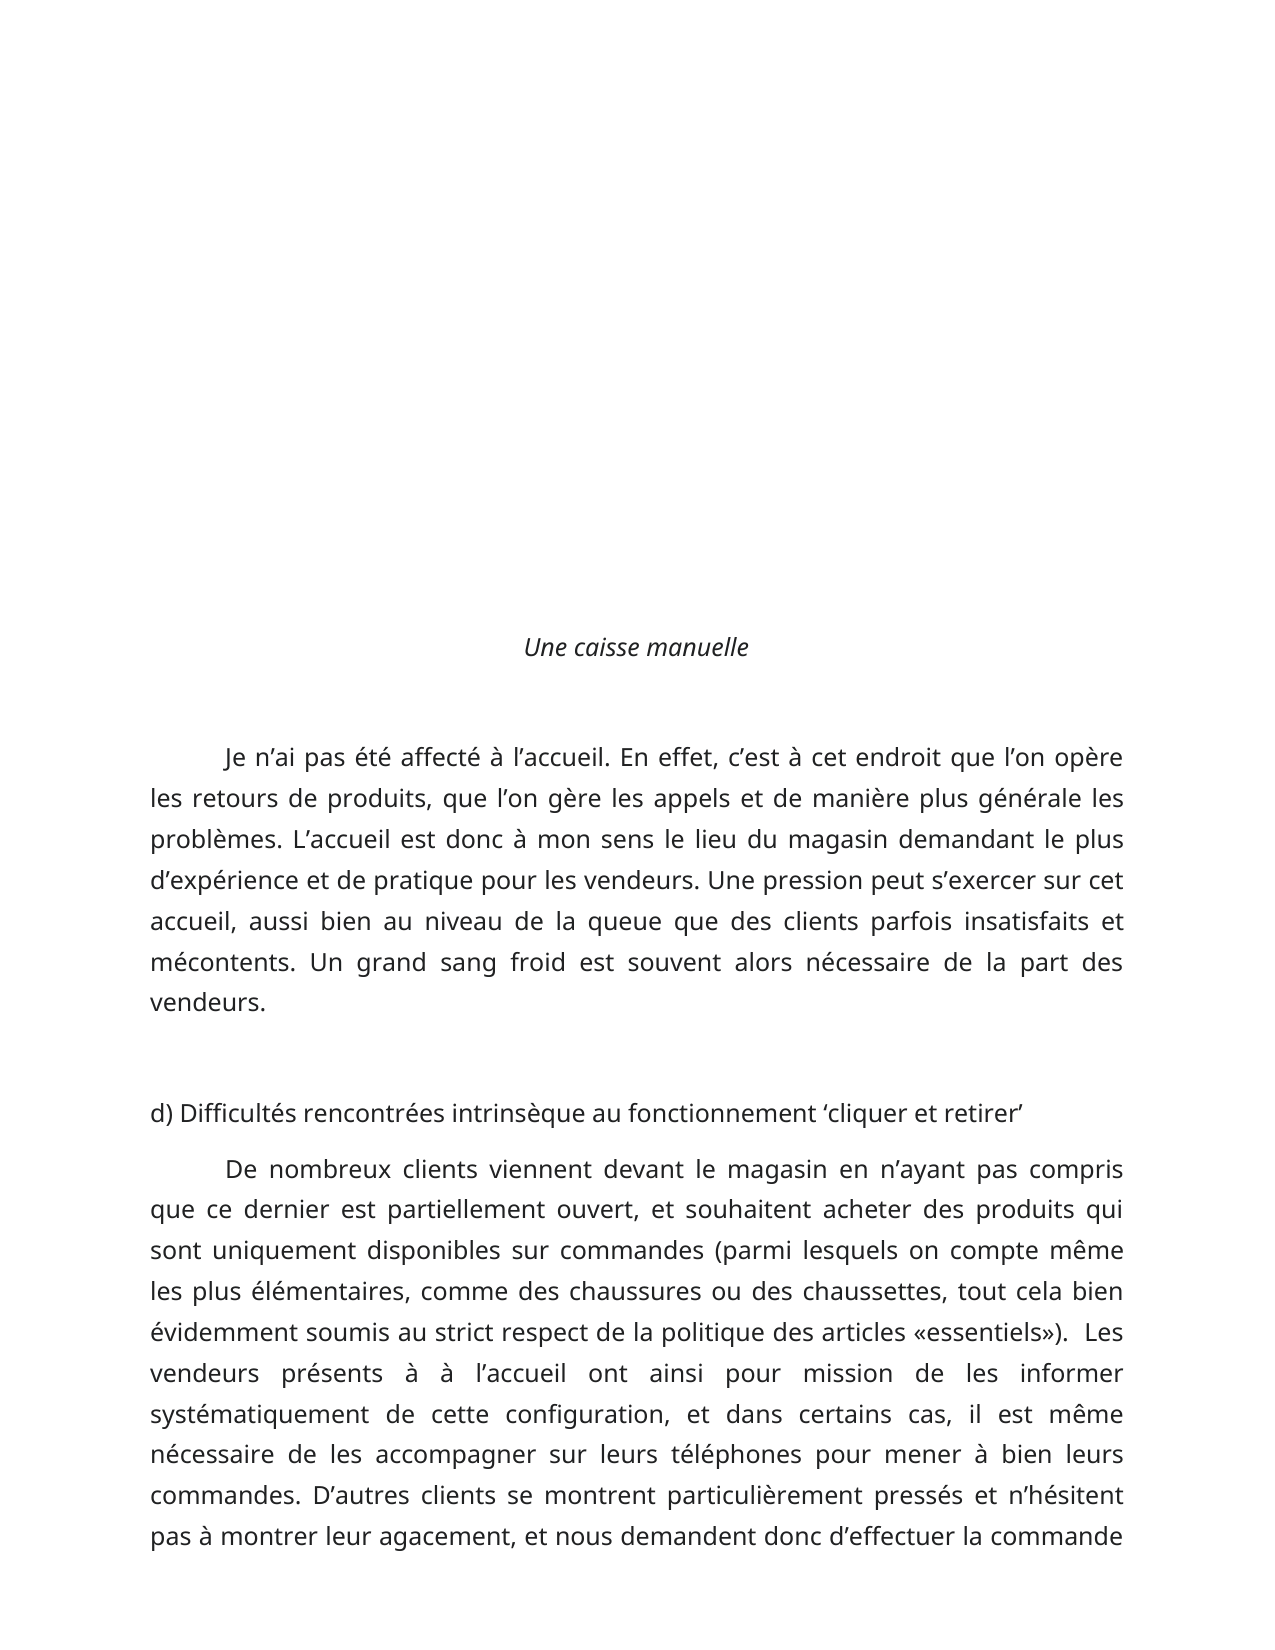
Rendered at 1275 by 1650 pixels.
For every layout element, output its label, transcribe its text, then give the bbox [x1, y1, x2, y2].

text d) Difficultés rencontrées intrinsèque au fonctionnement ‘cliquer et retirer’ [150, 1096, 1125, 1130]
text Je n’ai pas été affecté à l’accueil. En effet, c’est à cet endroit que l’on opère les retours de produits, que l’on gère les appels et de manière plus générale les problèmes. L’accueil est donc à mon sens le lieu du magasin demandant le plus d’expérience et de pratique pour les vendeurs. Une pression peut s’exercer sur cet accueil, aussi bien au niveau de la queue que des clients parfois insatisfaits et mécontents. Un grand sang froid est souvent alors nécessaire de la part des vendeurs. [150, 740, 1125, 1019]
text Une caisse manuelle [150, 629, 1125, 663]
text De nombreux clients viennent devant le magasin en n’ayant pas compris que ce dernier est partiellement ouvert, et souhaitent acheter des produits qui sont uniquement disponibles sur commandes (parmi lesquels on compte même les plus élémentaires, comme des chaussures ou des chaussettes, tout cela bien évidemment soumis au strict respect de la politique des articles «essentiels»). Les vendeurs présents à à l’accueil ont ainsi pour mission de les informer systématiquement de cette configuration, et dans certains cas, il est même nécessaire de les accompagner sur leurs téléphones pour mener à bien leurs commandes. D’autres clients se montrent particulièrement pressés et n’hésitent pas à montrer leur agacement, et nous demandent donc d’effectuer la commande [150, 1151, 1125, 1553]
